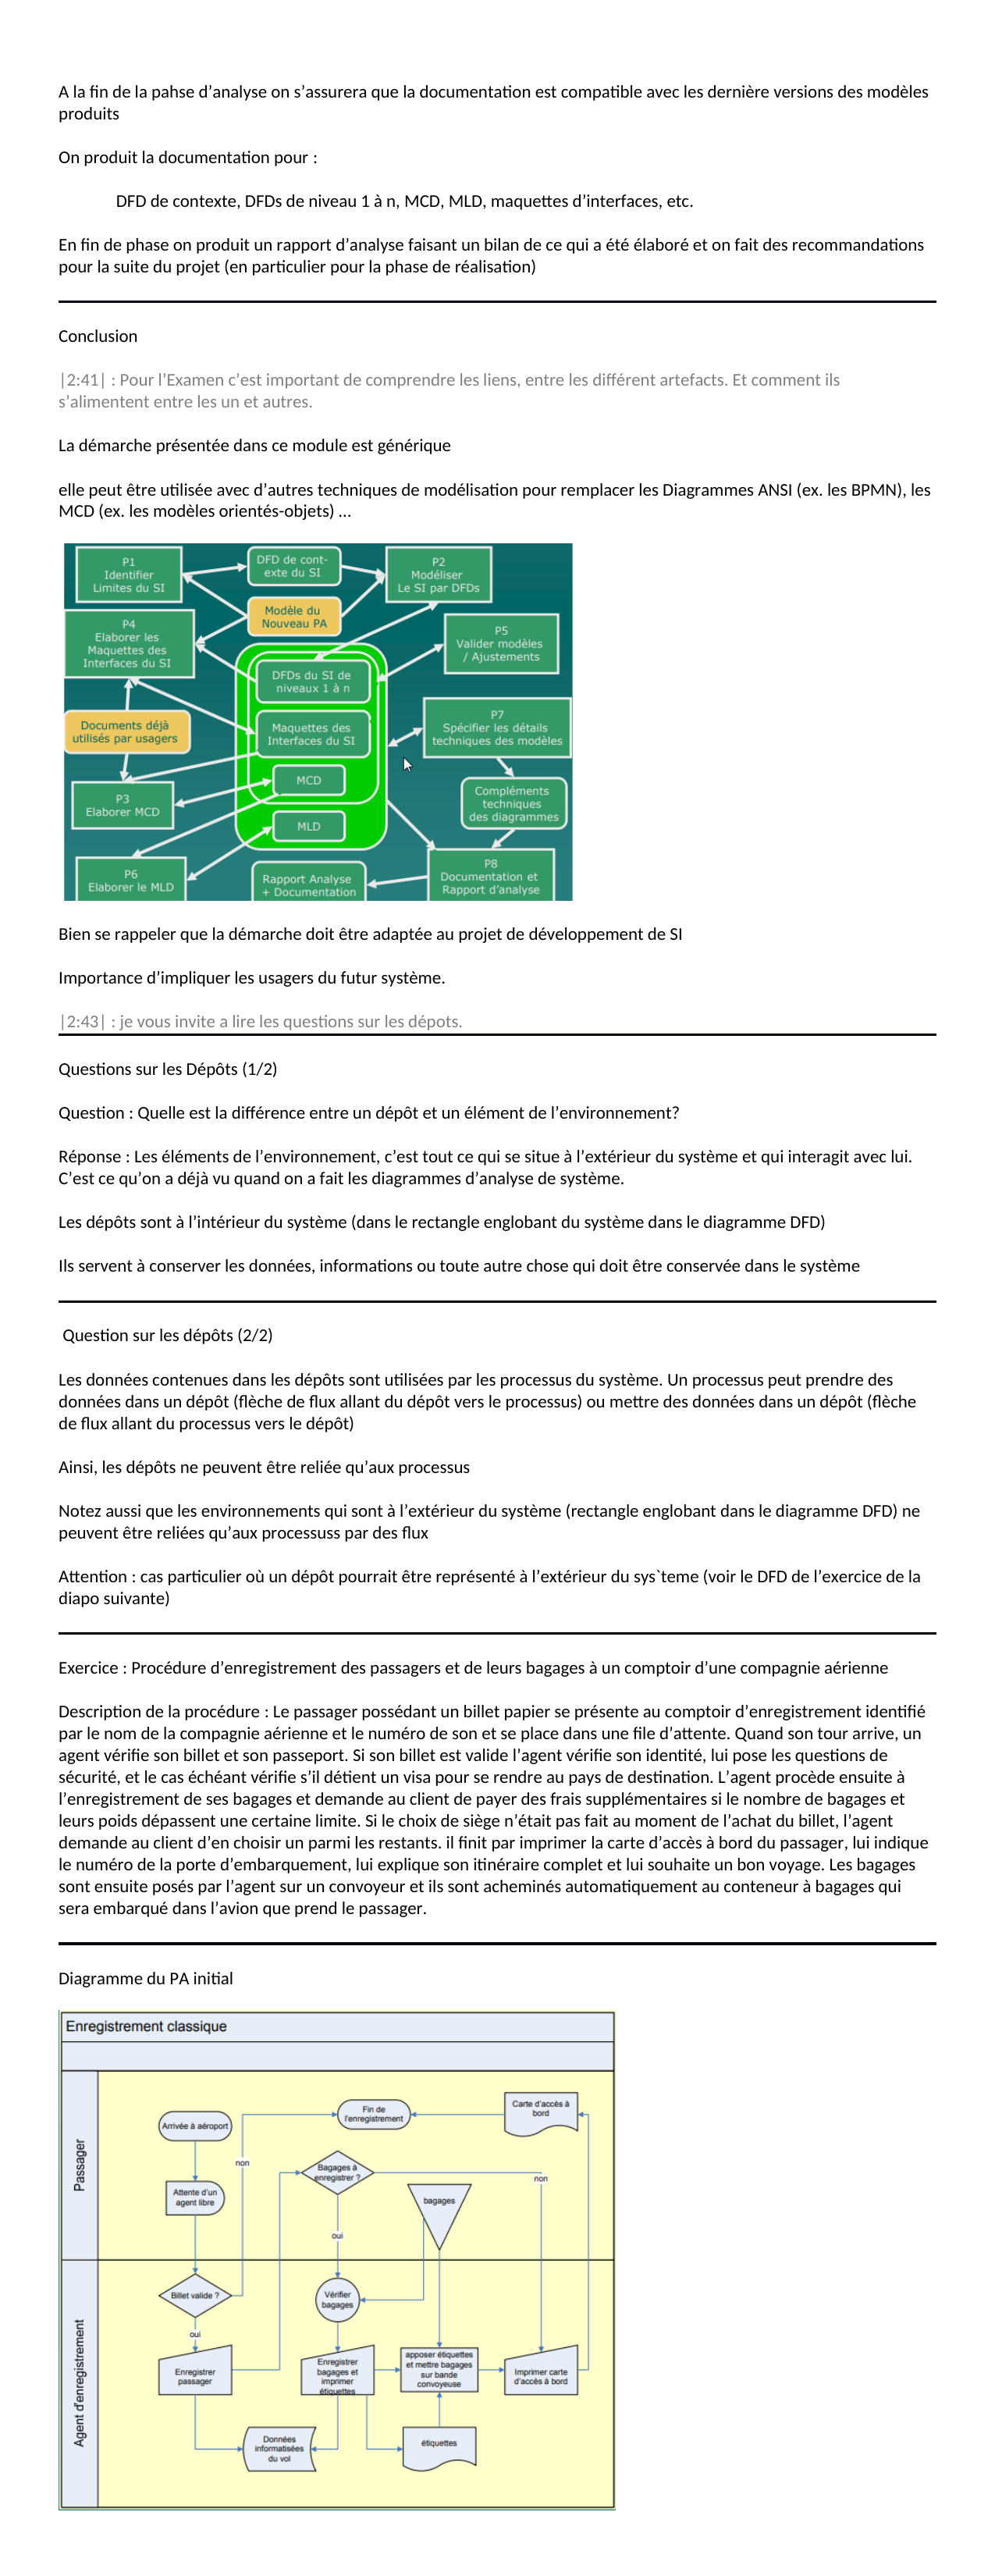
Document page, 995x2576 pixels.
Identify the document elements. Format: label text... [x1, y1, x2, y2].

text Les dépôts sont à l’intérieur du système (dans le rectangle englobant du système dans le diagramme DFD) [59, 1211, 936, 1233]
text DFD de contexte, DFDs de niveau 1 à n, MCD, MLD, maquettes d’interfaces, etc. [59, 190, 936, 212]
text Diagramme du PA initial [59, 1967, 936, 1989]
text Importance d’impliquer les usagers du futur système. [59, 966, 936, 988]
text On produit la documentation pour : [59, 146, 936, 168]
text |2:41| : Pour l’Examen c’est important de comprendre les liens, entre les différent artefacts. Et comment ils s’alimentent entre les un et autres. [59, 368, 936, 412]
picture [59, 2010, 616, 2510]
text Les données contenues dans les dépôts sont utilisées par les processus du système. Un processus peut prendre des données dans un dépôt (flèche de flux allant du dépôt vers le processus) ou mettre des données dans un dépôt (flèche de flux allant du processus vers le dépôt) [59, 1368, 936, 1434]
text Question sur les dépôts (2/2) [59, 1325, 936, 1347]
picture [59, 543, 573, 901]
text elle peut être utilisée avec d’autres techniques de modélisation pour remplacer les Diagrammes ANSI (ex. les BPMN), les MCD (ex. les modèles orientés-objets) … [59, 479, 936, 522]
text Conclusion [59, 325, 936, 347]
text Ainsi, les dépôts ne peuvent être reliée qu’aux processus [59, 1456, 936, 1478]
text Réponse : Les éléments de l’environnement, c’est tout ce qui se situe à l’extérieur du système et qui interagit avec lui. C’est ce qu’on a déjà vu quand on a fait les diagrammes d’analyse de système. [59, 1145, 936, 1189]
text Questions sur les Dépôts (1/2) [59, 1058, 936, 1080]
text Exercice : Procédure d’enregistrement des passagers et de leurs bagages à un comptoir d’une compagnie aérienne [59, 1656, 936, 1678]
text Question : Quelle est la différence entre un dépôt et un élément de l’environnement? [59, 1101, 936, 1123]
text En fin de phase on produit un rapport d’analyse faisant un bilan de ce qui a été élaboré et on fait des recommandations pour la suite du projet (en particulier pour la phase de réalisation) [59, 233, 936, 277]
text Bien se rappeler que la démarche doit être adaptée au projet de développement de SI [59, 923, 936, 945]
text La démarche présentée dans ce module est générique [59, 435, 936, 456]
text Attention : cas particulier où un dépôt pourrait être représenté à l’extérieur du sys`teme (voir le DFD de l’exercice de la diapo suivante) [59, 1565, 936, 1609]
text |2:43| : je vous invite a lire les questions sur les dépots. [59, 1010, 936, 1034]
text Description de la procédure : Le passager possédant un billet papier se présente au comptoir d’enregistrement identifié par le nom de la compagnie aérienne et le numéro de son et se place dans une file d’attente. Quand son tour arrive, un agent vérifie son billet et son passeport. Si son billet est valide l’agent vérifie son identité, lui pose les questions de sécurité, et le cas échéant vérifie s’il détient un visa pour se rendre au pays de destination. L’agent procède ensuite à l’enregistrement de ses bagages et demande au client de payer des frais supplémentaires si le nombre de bagages et leurs poids dépassent une certaine limite. Si le choix de siège n’était pas fait au moment de l’achat du billet, l’agent demande au client d’en choisir un parmi les restants. il finit par imprimer la carte d’accès à bord du passager, lui indique le numéro de la porte d’embarquement, lui explique son itinéraire complet et lui souhaite un bon voyage. Les bagages sont ensuite posés par l’agent sur un convoyeur et ils sont acheminés automatiquement au conteneur à bagages qui sera embarqué dans l’avion que prend le passager. [59, 1700, 936, 1919]
text Notez aussi que les environnements qui sont à l’extérieur du système (rectangle englobant dans le diagramme DFD) ne peuvent être reliées qu’aux processuss par des flux [59, 1500, 936, 1543]
text A la fin de la pahse d’analyse on s’assurera que la documentation est compatible avec les dernière versions des modèles produits [59, 80, 936, 124]
text Ils servent à conserver les données, informations ou toute autre chose qui doit être conservée dans le système [59, 1254, 936, 1276]
